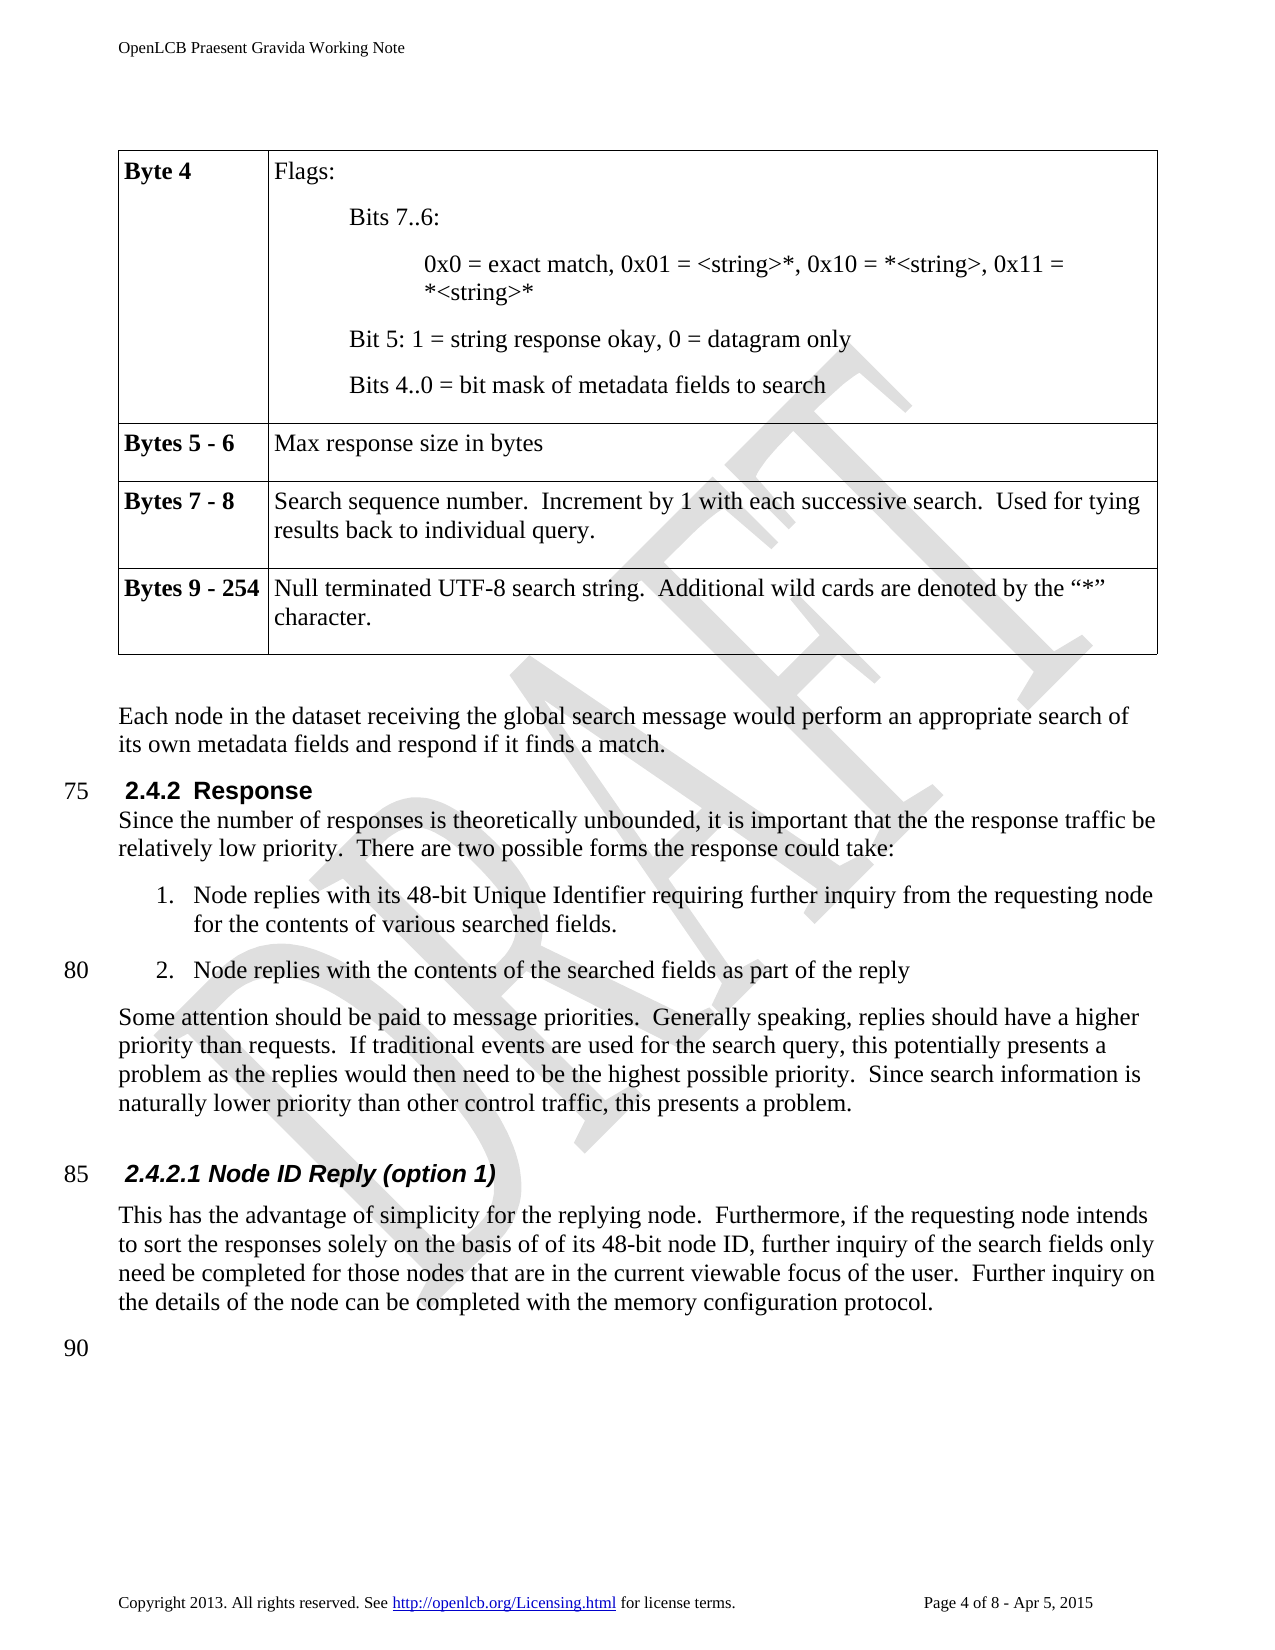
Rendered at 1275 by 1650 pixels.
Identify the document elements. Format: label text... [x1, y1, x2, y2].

text Some attention should be paid to message priorities. Generally speaking, replies should have a higher priority than requests. If traditional events are used for the search query, this potentially presents a problem as the replies would then need to be the highest possible priority. Since search information is naturally lower priority than other control traffic, this presents a problem. [508, 1002, 1157, 1117]
table_cell Bytes 7 - 8 [119, 482, 268, 567]
table_cell [757, 432, 842, 481]
text Each node in the dataset receiving the global search message would perform an appropriate search of its own metadata fields and respond if it finds a match. [118, 701, 565, 758]
table_cell Null terminated UTF-8 search string. Additional wild cards are denoted by the “*” character. [269, 569, 714, 654]
subtitle Response [118, 776, 598, 805]
table_cell Search sequence number. Increment by 1 with each successive search. Used for tying results back to individual query. [269, 482, 706, 567]
subtitle Node ID Reply (option 1) [118, 1159, 341, 1188]
table_cell Flags: Bits 7..6: 0x0 = exact match, 0x01 = <string>*, 0x10 = *<string>, 0x11 = *<string>* Bit 5: 1 = string response okay, 0 = datagram only Bits 4..0 = bit mask of metadata fields to search [269, 151, 1157, 423]
text Since the number of responses is theoretically unbounded, it is important that the the response traffic be relatively low priority. There are two possible forms the response could take: [618, 805, 701, 856]
table_cell Byte 4 [119, 151, 268, 423]
subtitle Node ID Reply (option 1) [518, 1159, 1157, 1188]
text Some attention should be paid to message priorities. Generally speaking, replies should have a higher priority than requests. If traditional events are used for the search query, this potentially presents a problem as the replies would then need to be the highest possible priority. Since search information is naturally lower priority than other control traffic, this presents a problem. [214, 1002, 463, 1117]
subtitle [598, 776, 695, 805]
text Some attention should be paid to message priorities. Generally speaking, replies should have a higher priority than requests. If traditional events are used for the search query, this potentially presents a problem as the replies would then need to be the highest possible priority. Since search information is naturally lower priority than other control traffic, this presents a problem. [400, 1002, 580, 1117]
table_cell Null terminated UTF-8 search string. Additional wild cards are denoted by the “*” character. [672, 569, 1015, 654]
table_cell Search sequence number. Increment by 1 with each successive search. Used for tying results back to individual query. [886, 482, 1157, 567]
table_cell Null terminated UTF-8 search string. Additional wild cards are denoted by the “*” character. [973, 569, 1157, 654]
list Node replies with its 48-bit Unique Identifier requiring further inquiry from the requesting node for the contents of various searched fields. [156, 880, 400, 937]
table_cell Bytes 9 - 254 [119, 569, 268, 654]
list Node replies with its 48-bit Unique Identifier requiring further inquiry from the requesting node for the contents of various searched fields. [527, 880, 689, 937]
text This has the advantage of simplicity for the replying node. Furthermore, if the requesting node intends to sort the responses solely on the basis of of its 48-bit node ID, further inquiry of the search fields only need be completed for those nodes that are in the current viewable focus of the user. Further inquiry on the details of the node can be completed with the memory configuration protocol. [118, 1200, 1157, 1315]
table_cell [828, 424, 1157, 481]
table_cell Search sequence number. Increment by 1 with each successive search. Used for tying results back to individual query. [665, 482, 928, 567]
list Node replies with the contents of the searched fields as part of the reply [331, 955, 447, 984]
text Some attention should be paid to message priorities. Generally speaking, replies should have a higher priority than requests. If traditional events are used for the search query, this potentially presents a problem as the replies would then need to be the highest possible priority. Since search information is naturally lower priority than other control traffic, this presents a problem. [118, 1002, 270, 1117]
list Node replies with its 48-bit Unique Identifier requiring further inquiry from the requesting node for the contents of various searched fields. [671, 880, 1157, 937]
list Node replies with the contents of the searched fields as part of the reply [156, 955, 237, 984]
text Each node in the dataset receiving the global search message would perform an appropriate search of its own metadata fields and respond if it finds a match. [804, 701, 1157, 758]
list Node replies with its 48-bit Unique Identifier requiring further inquiry from the requesting node for the contents of various searched fields. [386, 880, 515, 937]
text Since the number of responses is theoretically unbounded, it is important that the the response traffic be relatively low priority. There are two possible forms the response could take: [752, 805, 1157, 862]
subtitle Node ID Reply (option 1) [355, 1159, 494, 1188]
table_cell Bytes 5 - 6 [119, 424, 268, 481]
text Since the number of responses is theoretically unbounded, it is important that the the response traffic be relatively low priority. There are two possible forms the response could take: [449, 805, 637, 862]
subtitle [879, 776, 1157, 805]
text Each node in the dataset receiving the global search message would perform an appropriate search of its own metadata fields and respond if it finds a match. [599, 701, 818, 758]
table_cell Max response size in bytes [269, 424, 764, 481]
list Node replies with the contents of the searched fields as part of the reply [563, 955, 721, 984]
subtitle [709, 776, 865, 805]
list Node replies with the contents of the searched fields as part of the reply [723, 955, 1157, 984]
text Since the number of responses is theoretically unbounded, it is important that the the response traffic be relatively low priority. There are two possible forms the response could take: [118, 805, 386, 862]
